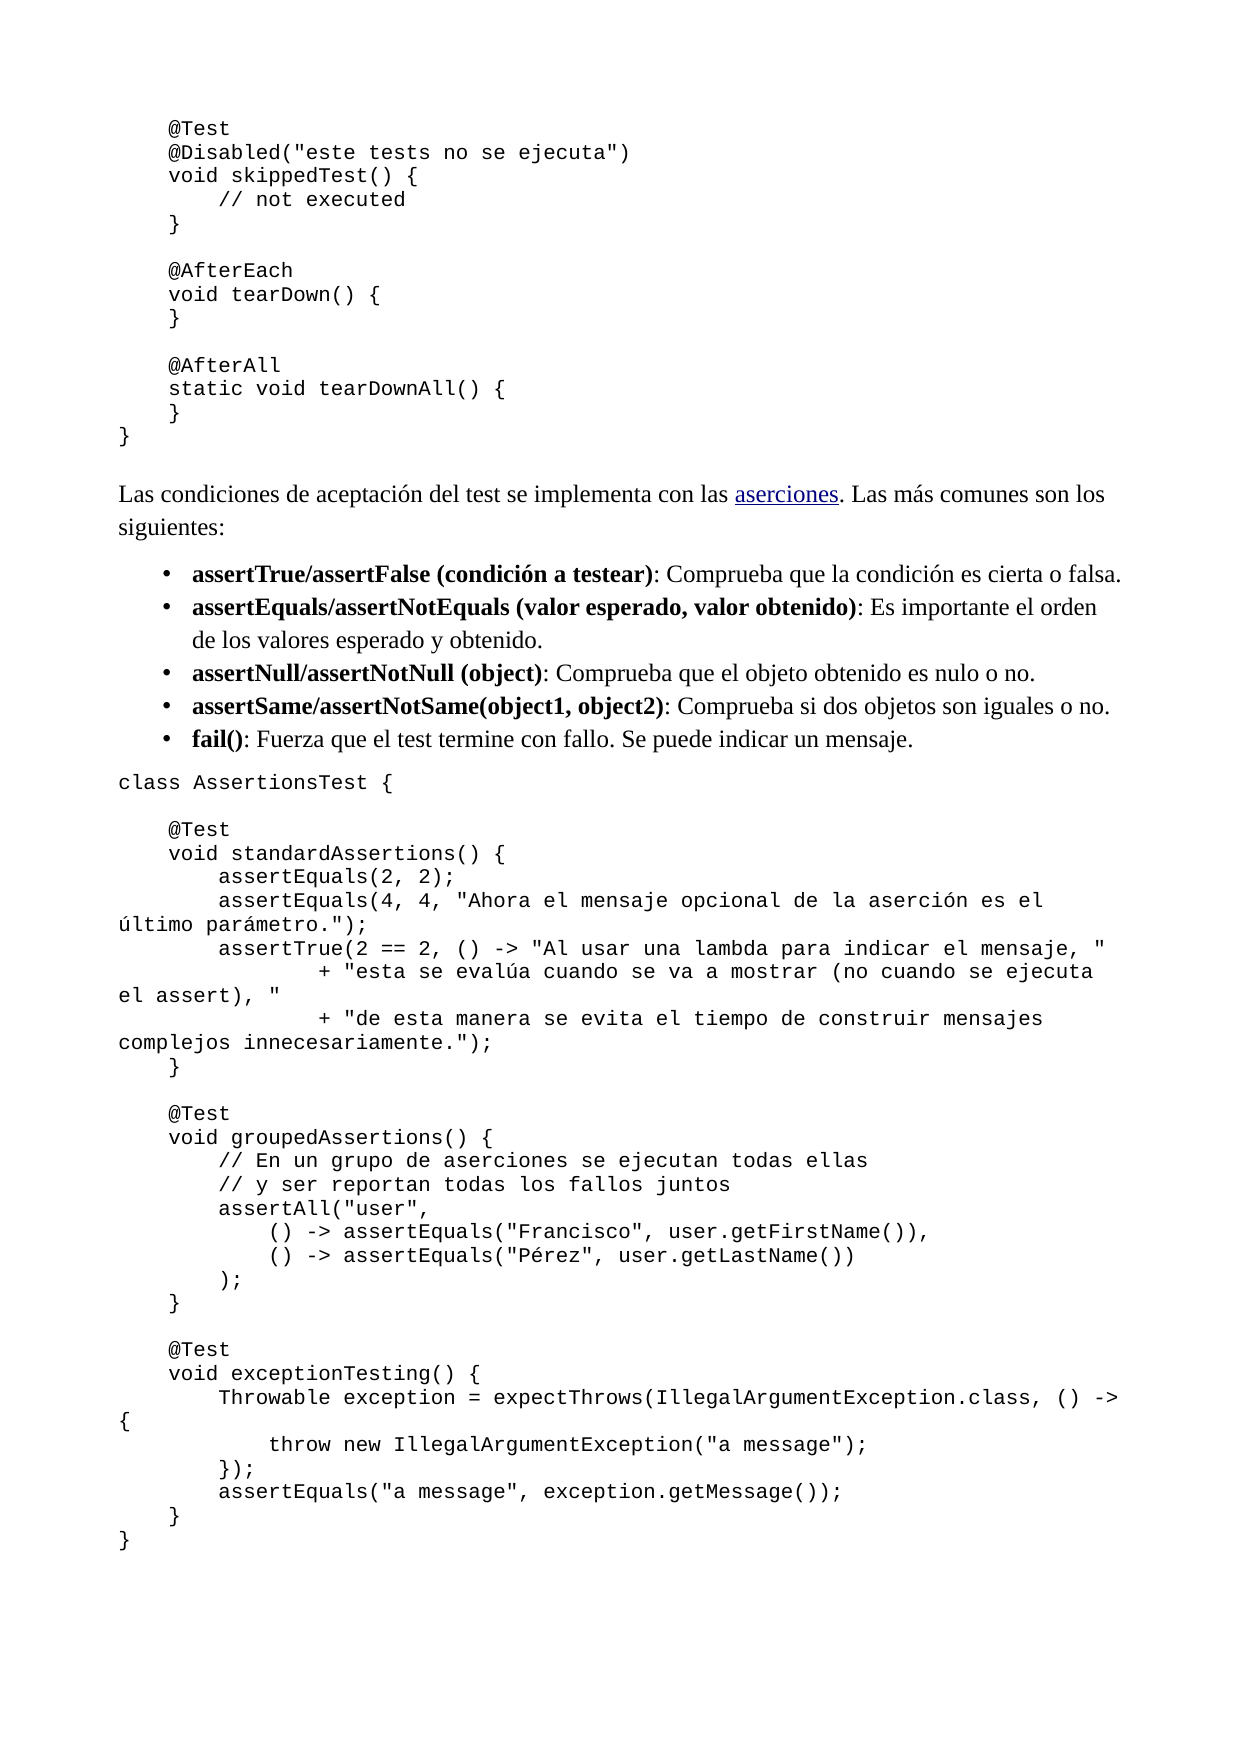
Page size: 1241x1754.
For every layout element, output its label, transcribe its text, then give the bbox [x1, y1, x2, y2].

list assertTrue/assertFalse (condición a testear): Comprueba que la condición es cierta o falsa. [162, 559, 1122, 588]
text @AfterEach [118, 260, 1122, 284]
text } [118, 1529, 1122, 1552]
text @Test [118, 118, 1122, 142]
text // En un grupo de aserciones se ejecutan todas ellas [118, 1150, 1122, 1174]
text } [118, 307, 1122, 331]
text class AssertionsTest { [118, 772, 1122, 796]
text } [118, 1292, 1122, 1316]
text assertAll("user", [118, 1198, 1122, 1221]
text } [118, 1056, 1122, 1079]
text assertEquals(4, 4, "Ahora el mensaje opcional de la aserción es el último parámetro."); [118, 890, 1122, 937]
text @Disabled("este tests no se ejecuta") [118, 142, 1122, 165]
text // y ser reportan todas los fallos juntos [118, 1174, 1122, 1198]
text @AfterAll [118, 354, 1122, 378]
text @Test [118, 1339, 1122, 1363]
text // not executed [118, 189, 1122, 213]
text static void tearDownAll() { [118, 378, 1122, 402]
text + "esta se evalúa cuando se va a mostrar (no cuando se ejecuta el assert), " [118, 961, 1122, 1008]
text () -> assertEquals("Pérez", user.getLastName()) [118, 1245, 1122, 1268]
text void exceptionTesting() { [118, 1363, 1122, 1387]
text @Test [118, 819, 1122, 843]
text @Test [118, 1103, 1122, 1127]
text + "de esta manera se evita el tiempo de construir mensajes complejos innecesariamente."); [118, 1008, 1122, 1056]
text }); [118, 1458, 1122, 1481]
text void tearDown() { [118, 284, 1122, 307]
text () -> assertEquals("Francisco", user.getFirstName()), [118, 1221, 1122, 1245]
text Las condiciones de aceptación del test se implementa con las aserciones. Las más comunes son los siguientes: [118, 479, 1122, 540]
text throw new IllegalArgumentException("a message"); [118, 1434, 1122, 1458]
text Throwable exception = expectThrows(IllegalArgumentException.class, () -> { [118, 1387, 1122, 1434]
list assertNull/assertNotNull (object): Comprueba que el objeto obtenido es nulo o no. [162, 658, 1122, 687]
text } [118, 402, 1122, 426]
text assertTrue(2 == 2, () -> "Al usar una lambda para indicar el mensaje, " [118, 937, 1122, 961]
text } [118, 426, 1122, 449]
text } [118, 1505, 1122, 1529]
list assertSame/assertNotSame(object1, object2): Comprueba si dos objetos son iguales o no. [162, 691, 1122, 720]
text void standardAssertions() { [118, 843, 1122, 867]
text void groupedAssertions() { [118, 1127, 1122, 1150]
text } [118, 213, 1122, 236]
list assertEquals/assertNotEquals (valor esperado, valor obtenido): Es importante el orden de los valores esperado y obtenido. [162, 592, 1122, 654]
text void skippedTest() { [118, 165, 1122, 189]
text assertEquals(2, 2); [118, 867, 1122, 890]
text assertEquals("a message", exception.getMessage()); [118, 1481, 1122, 1505]
list fail(): Fuerza que el test termine con fallo. Se puede indicar un mensaje. [162, 724, 1122, 753]
text ); [118, 1268, 1122, 1292]
